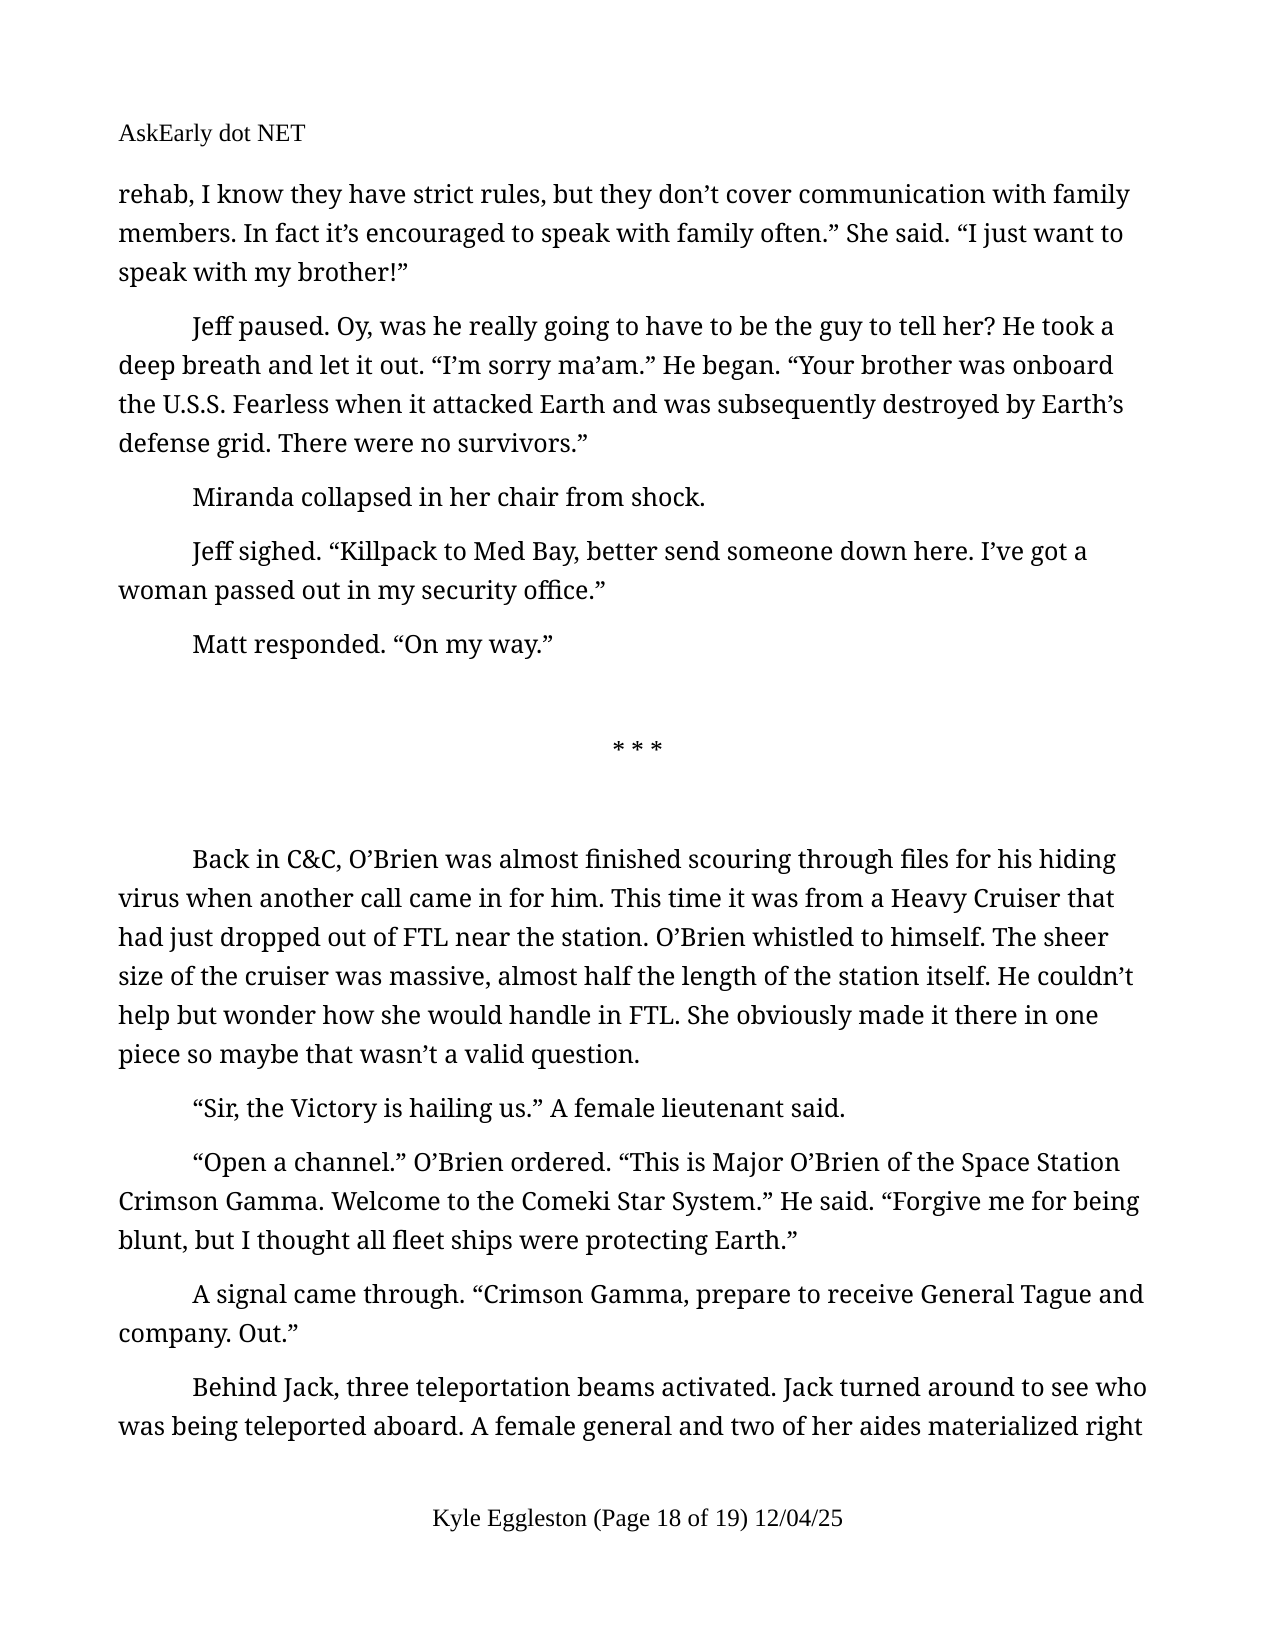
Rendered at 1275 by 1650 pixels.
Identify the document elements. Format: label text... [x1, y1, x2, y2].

text Behind Jack, three teleportation beams activated. Jack turned around to see who was being teleported aboard. A female general and two of her aides materialized right [118, 1370, 1157, 1443]
text Jeff paused. Oy, was he really going to have to be the guy to tell her? He took a deep breath and let it out. “I’m sorry ma’am.” He began. “Your brother was onboard the U.S.S. Fearless when it attacked Earth and was subsequently destroyed by Earth’s defense grid. There were no survivors.” [118, 308, 1157, 460]
text “Open a channel.” O’Brien ordered. “This is Major O’Brien of the Space Station Crimson Gamma. Welcome to the Comeki Star System.” He said. “Forgive me for being blunt, but I thought all fleet ships were protecting Earth.” [118, 1145, 1157, 1257]
text * * * [118, 734, 1157, 768]
text Matt responded. “On my way.” [118, 626, 1157, 660]
text A signal came through. “Crimson Gamma, prepare to receive General Tague and company. Out.” [118, 1277, 1157, 1350]
text Back in C&C, O’Brien was almost finished scouring through files for his hiding virus when another call came in for him. This time it was from a Heavy Cruiser that had just dropped out of FTL near the station. O’Brien whistled to himself. The sheer size of the cruiser was massive, almost half the length of the station itself. He couldn’t help but wonder how she would handle in FTL. She obviously made it there in one piece so maybe that wasn’t a valid question. [118, 841, 1157, 1071]
text “Sir, the Victory is hailing us.” A female lieutenant said. [118, 1091, 1157, 1125]
text Miranda collapsed in her chair from shock. [118, 480, 1157, 514]
text Jeff sighed. “Killpack to Med Bay, better send someone down here. I’ve got a woman passed out in my security office.” [118, 533, 1157, 607]
text rehab, I know they have strict rules, but they don’t cover communication with family members. In fact it’s encouraged to speak with family often.” She said. “I just want to speak with my brother!” [118, 176, 1157, 289]
